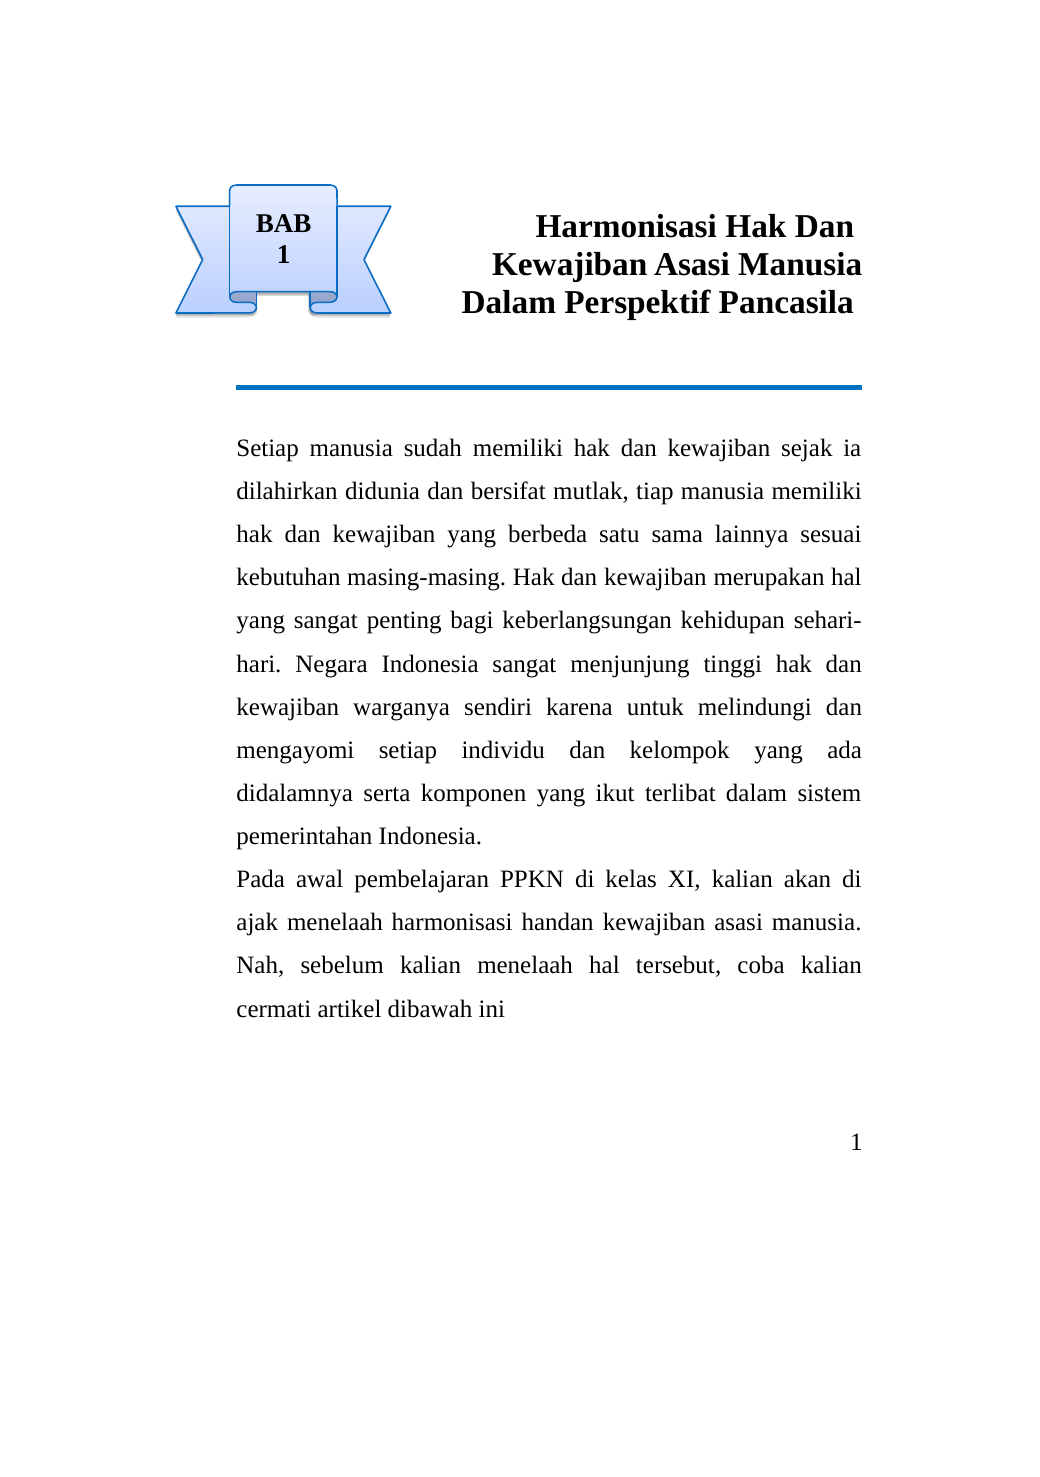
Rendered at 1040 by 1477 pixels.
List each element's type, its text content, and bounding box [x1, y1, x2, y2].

text Kewajiban Asasi Manusia [366, 244, 862, 283]
text Setiap manusia sudah memiliki hak dan kewajiban sejak ia dilahirkan didunia dan bersifat mutlak, tiap manusia memiliki hak dan kewajiban yang berbeda satu sama lainnya sesuai kebutuhan masing-masing. Hak dan kewajiban merupakan hal yang sangat penting bagi keberlangsungan kehidupan sehari-hari. Negara Indonesia sangat menjunjung tinggi hak dan kewajiban warganya sendiri karena untuk melindungi dan mengayomi setiap individu dan kelompok yang ada didalamnya serta komponen yang ikut terlibat dalam sistem pemerintahan Indonesia. [236, 433, 862, 850]
text Pada awal pembelajaran PPKN di kelas XI, kalian akan di ajak menelaah harmonisasi handan kewajiban asasi manusia. Nah, sebelum kalian menelaah hal tersebut, coba kalian cermati artikel dibawah ini [236, 864, 862, 1022]
text Harmonisasi Hak Dan [374, 206, 862, 244]
text 1 [244, 238, 322, 269]
text BAB [244, 207, 322, 238]
text Dalam Perspektif Pancasila [236, 283, 862, 321]
